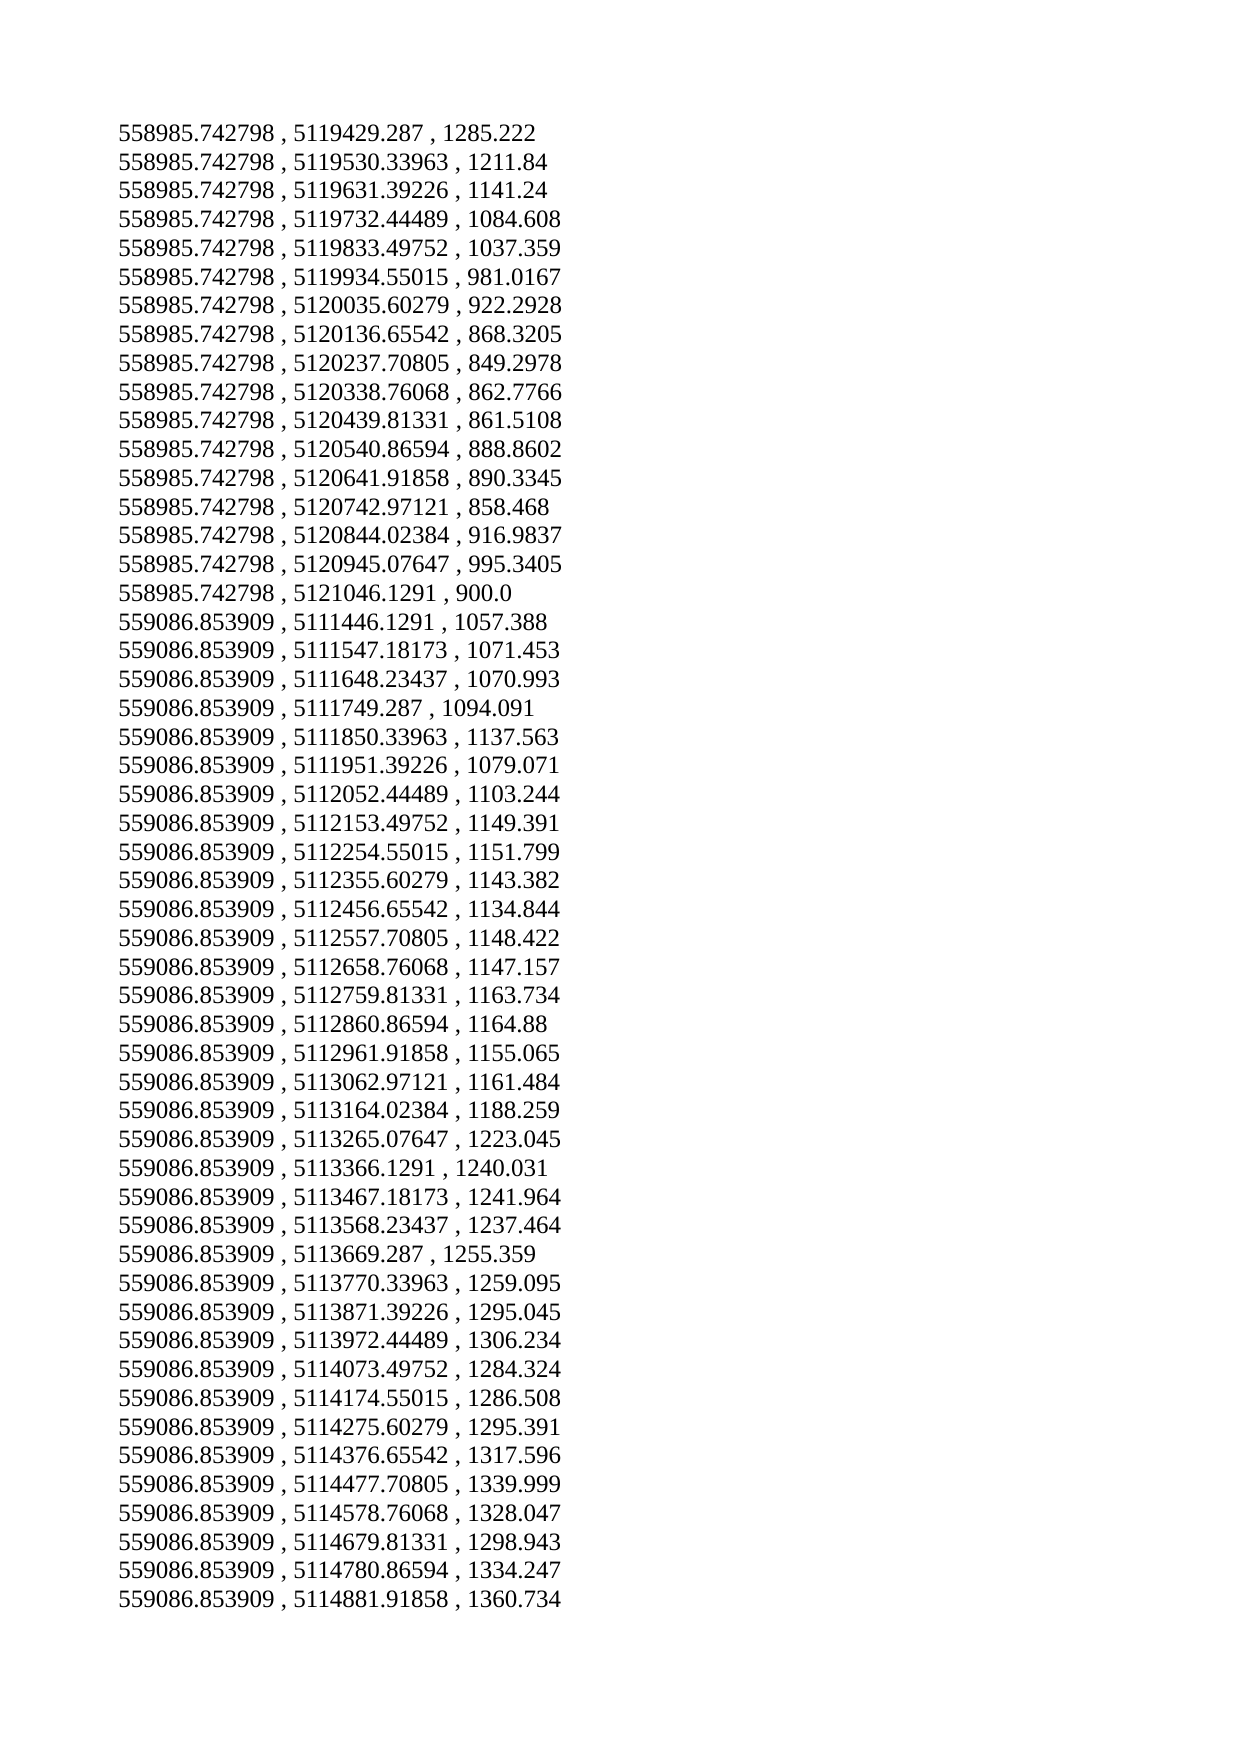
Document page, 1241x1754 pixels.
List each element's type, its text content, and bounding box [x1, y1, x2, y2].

text 559086.853909 , 5114275.60279 , 1295.391 [118, 1412, 1122, 1441]
text 558985.742798 , 5120945.07647 , 995.3405 [118, 549, 1122, 578]
text 558985.742798 , 5120742.97121 , 858.468 [118, 492, 1122, 521]
text 558985.742798 , 5120844.02384 , 916.9837 [118, 521, 1122, 549]
text 558985.742798 , 5120439.81331 , 861.5108 [118, 406, 1122, 434]
text 558985.742798 , 5120338.76068 , 862.7766 [118, 377, 1122, 406]
text 559086.853909 , 5114376.65542 , 1317.596 [118, 1441, 1122, 1469]
text 559086.853909 , 5114881.91858 , 1360.734 [118, 1584, 1122, 1613]
text 559086.853909 , 5113770.33963 , 1259.095 [118, 1268, 1122, 1297]
text 558985.742798 , 5120237.70805 , 849.2978 [118, 348, 1122, 377]
text 559086.853909 , 5113669.287 , 1255.359 [118, 1239, 1122, 1268]
text 559086.853909 , 5113366.1291 , 1240.031 [118, 1153, 1122, 1182]
text 558985.742798 , 5119833.49752 , 1037.359 [118, 233, 1122, 262]
text 559086.853909 , 5114477.70805 , 1339.999 [118, 1469, 1122, 1498]
text 559086.853909 , 5114174.55015 , 1286.508 [118, 1383, 1122, 1412]
text 559086.853909 , 5111547.18173 , 1071.453 [118, 636, 1122, 664]
text 558985.742798 , 5120035.60279 , 922.2928 [118, 291, 1122, 319]
text 559086.853909 , 5112557.70805 , 1148.422 [118, 923, 1122, 952]
text 559086.853909 , 5113062.97121 , 1161.484 [118, 1067, 1122, 1096]
text 559086.853909 , 5111446.1291 , 1057.388 [118, 607, 1122, 636]
text 558985.742798 , 5119631.39226 , 1141.24 [118, 176, 1122, 204]
text 559086.853909 , 5111951.39226 , 1079.071 [118, 751, 1122, 779]
text 559086.853909 , 5112052.44489 , 1103.244 [118, 779, 1122, 808]
text 559086.853909 , 5112860.86594 , 1164.88 [118, 1009, 1122, 1038]
text 558985.742798 , 5120540.86594 , 888.8602 [118, 434, 1122, 463]
text 558985.742798 , 5121046.1291 , 900.0 [118, 578, 1122, 607]
text 559086.853909 , 5112355.60279 , 1143.382 [118, 866, 1122, 894]
text 559086.853909 , 5113972.44489 , 1306.234 [118, 1326, 1122, 1354]
text 559086.853909 , 5113164.02384 , 1188.259 [118, 1096, 1122, 1124]
text 559086.853909 , 5113265.07647 , 1223.045 [118, 1124, 1122, 1153]
text 559086.853909 , 5114780.86594 , 1334.247 [118, 1556, 1122, 1584]
text 559086.853909 , 5112658.76068 , 1147.157 [118, 952, 1122, 981]
text 559086.853909 , 5114578.76068 , 1328.047 [118, 1498, 1122, 1527]
text 558985.742798 , 5119530.33963 , 1211.84 [118, 147, 1122, 176]
text 558985.742798 , 5119934.55015 , 981.0167 [118, 262, 1122, 291]
text 559086.853909 , 5112153.49752 , 1149.391 [118, 808, 1122, 837]
text 559086.853909 , 5113467.18173 , 1241.964 [118, 1182, 1122, 1211]
text 558985.742798 , 5119429.287 , 1285.222 [118, 118, 1122, 147]
text 558985.742798 , 5119732.44489 , 1084.608 [118, 204, 1122, 233]
text 559086.853909 , 5114679.81331 , 1298.943 [118, 1527, 1122, 1556]
text 559086.853909 , 5111749.287 , 1094.091 [118, 693, 1122, 722]
text 559086.853909 , 5112759.81331 , 1163.734 [118, 981, 1122, 1009]
text 559086.853909 , 5112961.91858 , 1155.065 [118, 1038, 1122, 1067]
text 559086.853909 , 5113871.39226 , 1295.045 [118, 1297, 1122, 1326]
text 559086.853909 , 5113568.23437 , 1237.464 [118, 1211, 1122, 1239]
text 559086.853909 , 5111648.23437 , 1070.993 [118, 664, 1122, 693]
text 559086.853909 , 5112254.55015 , 1151.799 [118, 837, 1122, 866]
text 558985.742798 , 5120136.65542 , 868.3205 [118, 319, 1122, 348]
text 559086.853909 , 5114073.49752 , 1284.324 [118, 1354, 1122, 1383]
text 559086.853909 , 5111850.33963 , 1137.563 [118, 722, 1122, 751]
text 558985.742798 , 5120641.91858 , 890.3345 [118, 463, 1122, 492]
text 559086.853909 , 5112456.65542 , 1134.844 [118, 894, 1122, 923]
